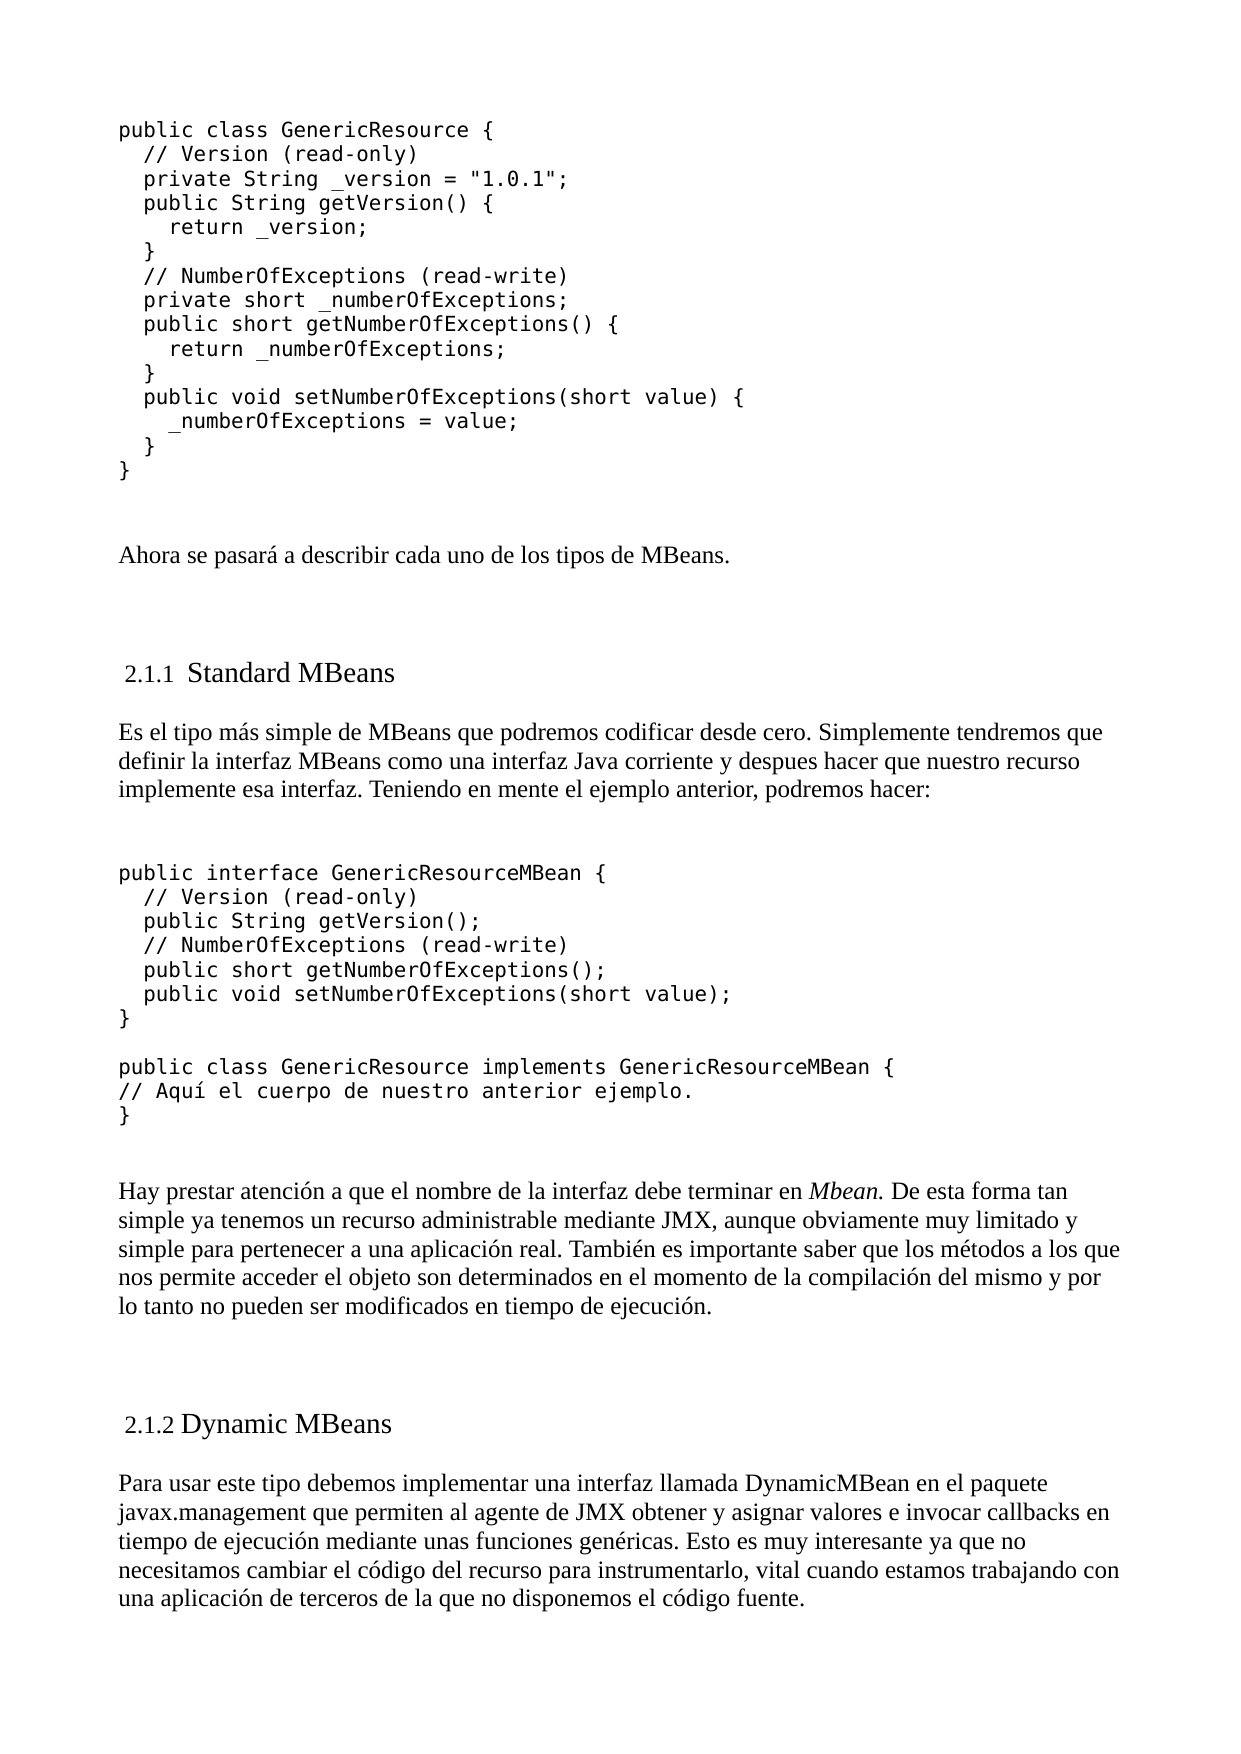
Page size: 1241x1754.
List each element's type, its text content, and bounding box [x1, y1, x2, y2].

text } [118, 1103, 1122, 1128]
text } [118, 458, 1122, 482]
text public void setNumberOfExceptions(short value) { [118, 385, 1122, 409]
list Dynamic MBeans [124, 1406, 1122, 1440]
text private short _numberOfExceptions; [118, 288, 1122, 312]
text public class GenericResource implements GenericResourceMBean { [118, 1055, 1122, 1079]
text public short getNumberOfExceptions() { [118, 312, 1122, 337]
text Ahora se pasará a describir cada uno de los tipos de MBeans. [118, 540, 1122, 568]
text } [118, 1006, 1122, 1031]
text // Version (read-only) [118, 885, 1122, 909]
text Para usar este tipo debemos implementar una interfaz llamada DynamicMBean en el paquete javax.management que permiten al agente de JMX obtener y asignar valores e invocar callbacks en tiempo de ejecución mediante unas funciones genéricas. Esto es muy interesante ya que no necesitamos cambiar el código del recurso para instrumentarlo, vital cuando estamos trabajando con una aplicación de terceros de la que no disponemos el código fuente. [118, 1468, 1122, 1612]
text public class GenericResource { [118, 118, 1122, 142]
text _numberOfExceptions = value; [118, 409, 1122, 434]
text } [118, 361, 1122, 385]
text // NumberOfExceptions (read-write) [118, 933, 1122, 958]
text // Version (read-only) [118, 142, 1122, 167]
text public short getNumberOfExceptions(); [118, 958, 1122, 982]
text } [118, 434, 1122, 458]
text public interface GenericResourceMBean { [118, 861, 1122, 885]
text // Aquí el cuerpo de nuestro anterior ejemplo. [118, 1079, 1122, 1103]
text public String getVersion() { [118, 191, 1122, 215]
text Es el tipo más simple de MBeans que podremos codificar desde cero. Simplemente tendremos que definir la interfaz MBeans como una interfaz Java corriente y despues hacer que nuestro recurso implemente esa interfaz. Teniendo en mente el ejemplo anterior, podremos hacer: [118, 717, 1122, 803]
text public void setNumberOfExceptions(short value); [118, 982, 1122, 1006]
text public String getVersion(); [118, 909, 1122, 933]
text // NumberOfExceptions (read-write) [118, 264, 1122, 288]
text return _version; [118, 215, 1122, 239]
list Standard MBeans [124, 655, 1122, 688]
text Hay prestar atención a que el nombre de la interfaz debe terminar en Mbean. De esta forma tan simple ya tenemos un recurso administrable mediante JMX, aunque obviamente muy limitado y simple para pertenecer a una aplicación real. También es importante saber que los métodos a los que nos permite acceder el objeto son determinados en el momento de la compilación del mismo y por lo tanto no pueden ser modificados en tiempo de ejecución. [118, 1176, 1122, 1320]
text private String _version = "1.0.1"; [118, 167, 1122, 191]
text } [118, 239, 1122, 264]
text return _numberOfExceptions; [118, 337, 1122, 361]
